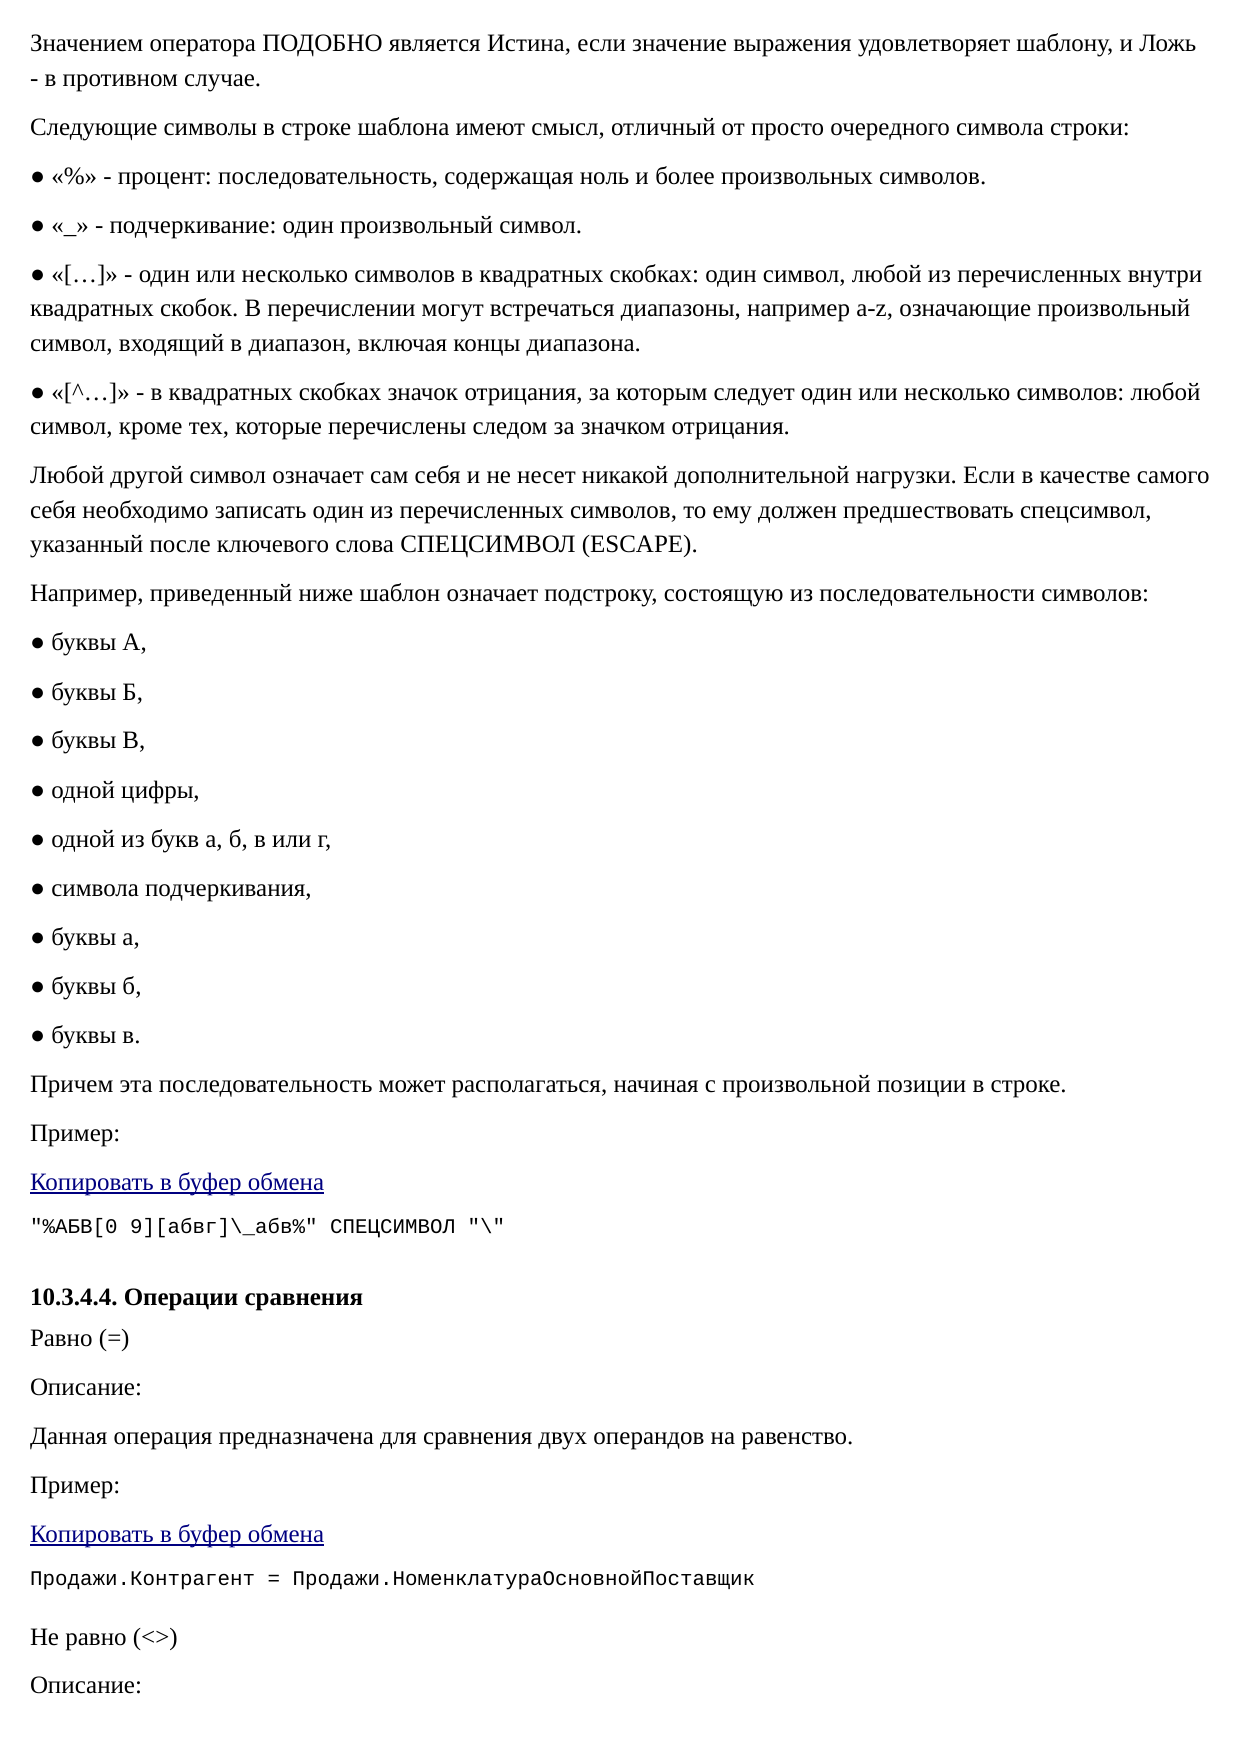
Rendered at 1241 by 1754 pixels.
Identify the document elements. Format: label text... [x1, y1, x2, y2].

text Данная операция предназначена для сравнения двух операндов на равенство. [30, 1421, 1211, 1450]
text Копировать в буфер обмена [30, 1519, 1211, 1548]
text Следующие символы в строке шаблона имеют смысл, отличный от просто очередного символа строки: [30, 112, 1211, 140]
text ● буквы Б, [30, 677, 1211, 705]
text Любой другой символ означает сам себя и не несет никакой дополнительной нагрузки. Если в качестве самого себя необходимо записать один из перечисленных символов, то ему должен предшествовать спецсимвол, указанный после ключевого слова СПЕЦСИМВОЛ (ESCAPE). [30, 460, 1211, 558]
text Описание: [30, 1372, 1211, 1401]
text ● одной цифры, [30, 775, 1211, 803]
text Например, приведенный ниже шаблон означает подстроку, состоящую из последовательности символов: [30, 578, 1211, 607]
text ● «_» ‑ подчеркивание: один произвольный символ. [30, 210, 1211, 238]
text Значением оператора ПОДОБНО является Истина, если значение выражения удовлетворяет шаблону, и Ложь ‑ в противном случае. [30, 28, 1211, 91]
text Пример: [30, 1470, 1211, 1499]
text "%АБВ[0 9][абвг]\_абв%" СПЕЦСИМВОЛ "\" [30, 1216, 1211, 1240]
text ● буквы В, [30, 726, 1211, 754]
text ● символа подчеркивания, [30, 873, 1211, 902]
text ● «[^…]» ‑ в квадратных скобках значок отрицания, за которым следует один или несколько символов: любой символ, кроме тех, которые перечислены следом за значком отрицания. [30, 377, 1211, 440]
text ● «[…]» ‑ один или несколько символов в квадратных скобках: один символ, любой из перечисленных внутри квадратных скобок. В перечислении могут встречаться диапазоны, например a-z, означающие произвольный символ, входящий в диапазон, включая концы диапазона. [30, 259, 1211, 357]
text Причем эта последовательность может располагаться, начиная с произвольной позиции в строке. [30, 1069, 1211, 1098]
text ● «%» ‑ процент: последовательность, содержащая ноль и более произвольных символов. [30, 161, 1211, 189]
text ● буквы в. [30, 1020, 1211, 1049]
text ● буквы А, [30, 627, 1211, 656]
text Продажи.Контрагент = Продажи.НоменклатураОсновнойПоставщик [30, 1568, 1211, 1592]
subtitle 10.3.4.4. Операции сравнения [30, 1282, 1211, 1311]
text ● одной из букв а, б, в или г, [30, 824, 1211, 852]
text Не равно (<>) [30, 1622, 1211, 1650]
text Равно (=) [30, 1323, 1211, 1352]
text Пример: [30, 1118, 1211, 1147]
text ● буквы а, [30, 922, 1211, 951]
text Описание: [30, 1671, 1211, 1699]
text ● буквы б, [30, 971, 1211, 1000]
text Копировать в буфер обмена [30, 1167, 1211, 1196]
